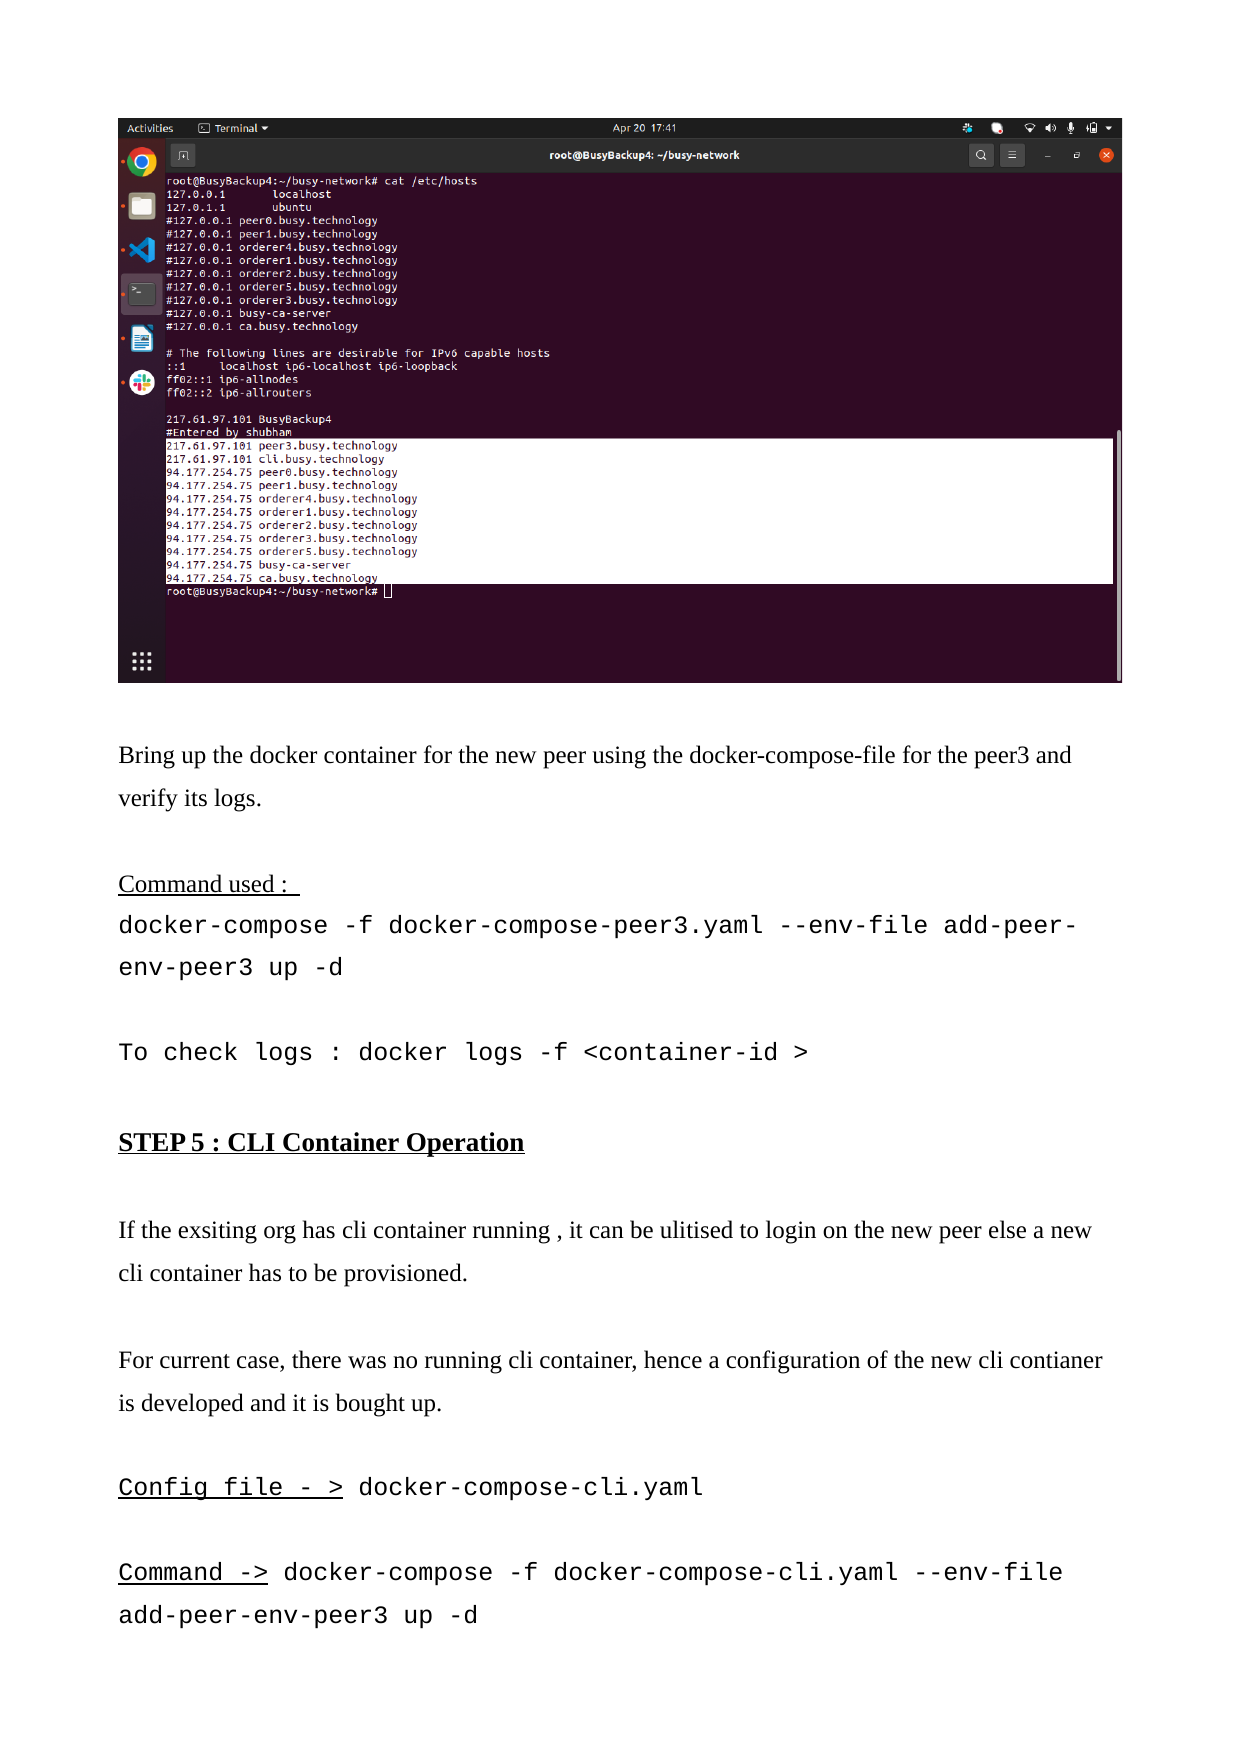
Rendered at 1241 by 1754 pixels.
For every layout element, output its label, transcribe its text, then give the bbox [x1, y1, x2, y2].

text STEP 5 : CLI Container Operation [118, 1126, 1122, 1157]
text Command used : [118, 869, 1122, 898]
text Bring up the docker container for the new peer using the docker-compose-file for the peer3 and verify its logs. [118, 740, 1122, 812]
text For current case, there was no running cli container, hence a configuration of the new cli contianer is developed and it is bought up. [118, 1345, 1122, 1417]
text To check logs : docker logs -f <container-id > [118, 1040, 1122, 1068]
picture [118, 118, 1123, 683]
text docker-compose -f docker-compose-peer3.yaml --env-file add-peer-env-peer3 up -d [118, 912, 1122, 983]
text Config file - > docker-compose-cli.yaml [118, 1474, 1122, 1502]
text Command -> docker-compose -f docker-compose-cli.yaml --env-file add-peer-env-peer3 up -d [118, 1560, 1122, 1631]
text If the exsiting org has cli container running , it can be ulitised to login on the new peer else a new cli container has to be provisioned. [118, 1215, 1122, 1287]
